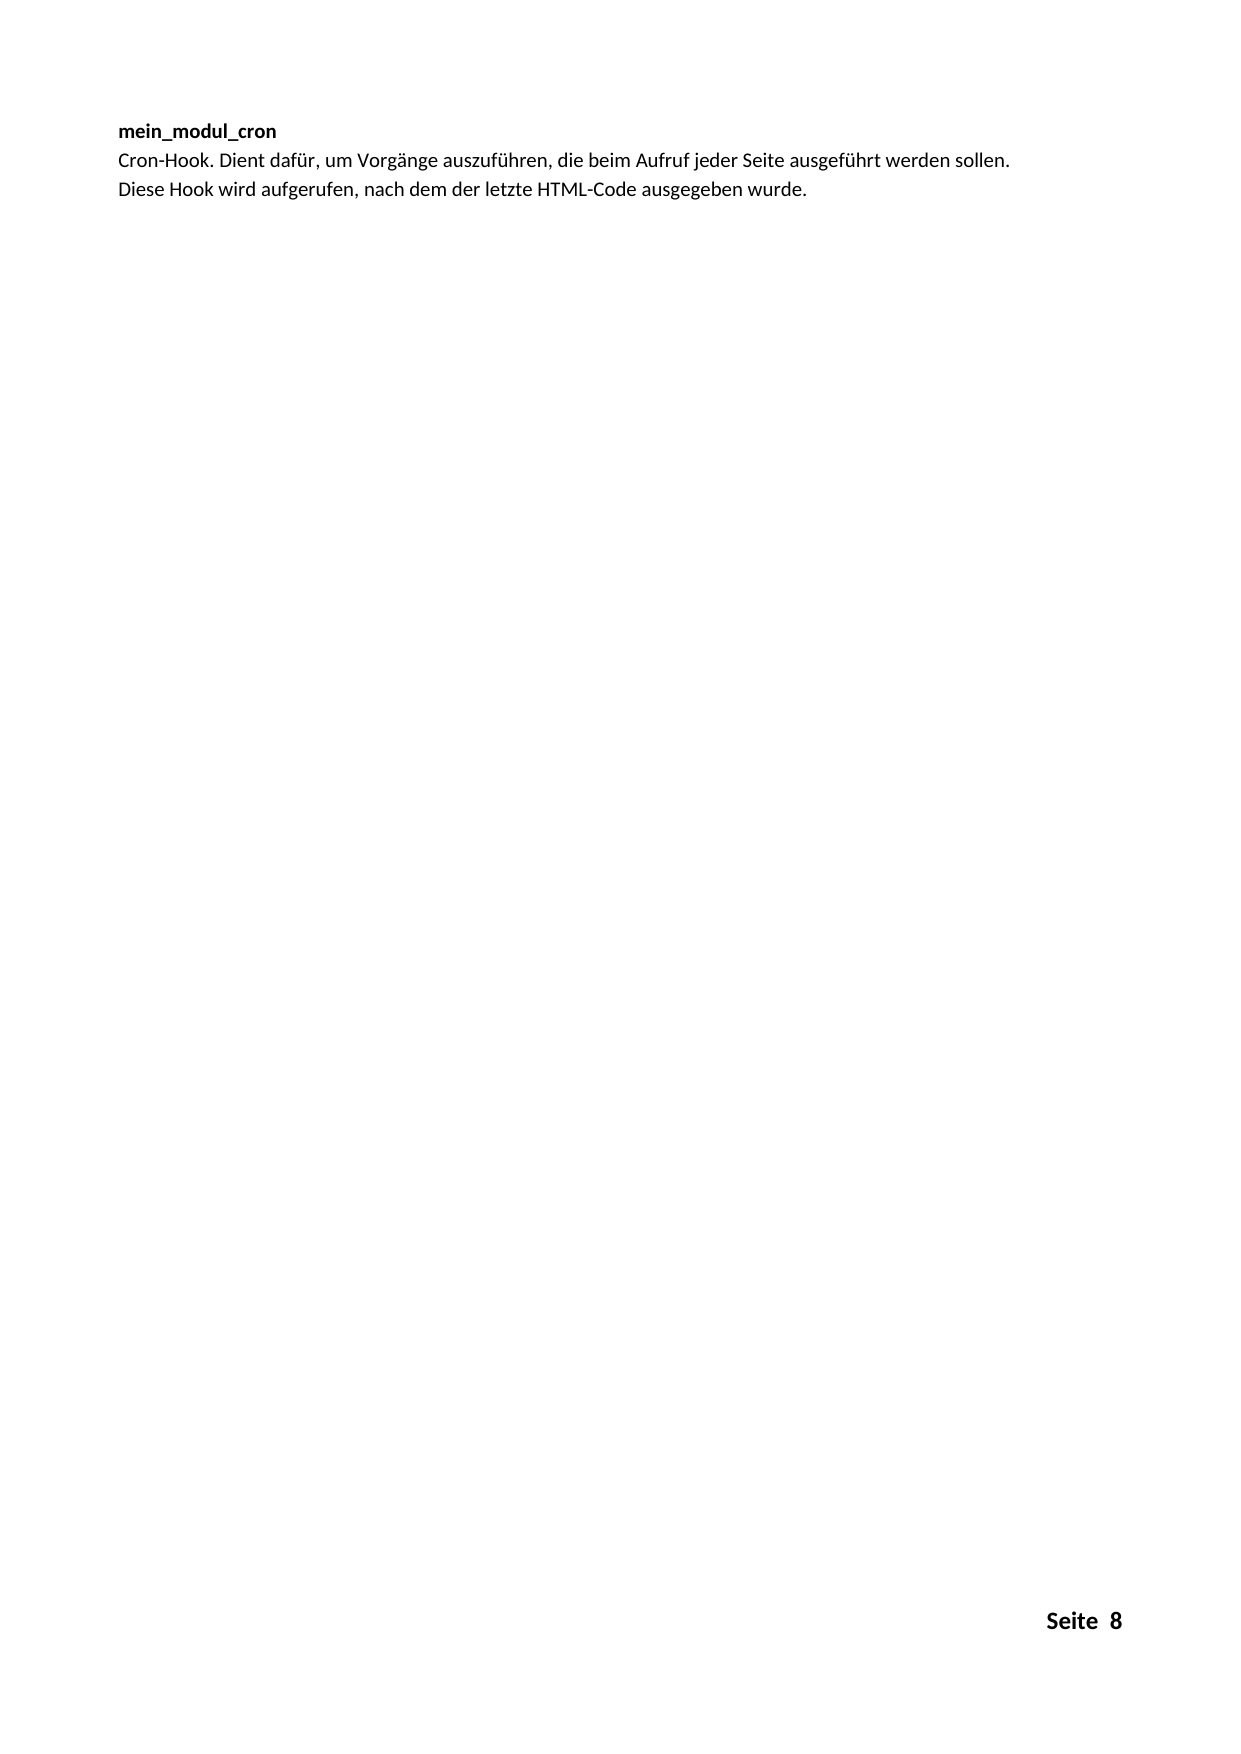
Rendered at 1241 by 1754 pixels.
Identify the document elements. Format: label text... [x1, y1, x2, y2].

text mein_modul_cron Cron-Hook. Dient dafür, um Vorgänge auszuführen, die beim Aufruf jeder Seite ausgeführt werden sollen. Diese Hook wird aufgerufen, nach dem der letzte HTML-Code ausgegeben wurde. [118, 118, 1122, 202]
